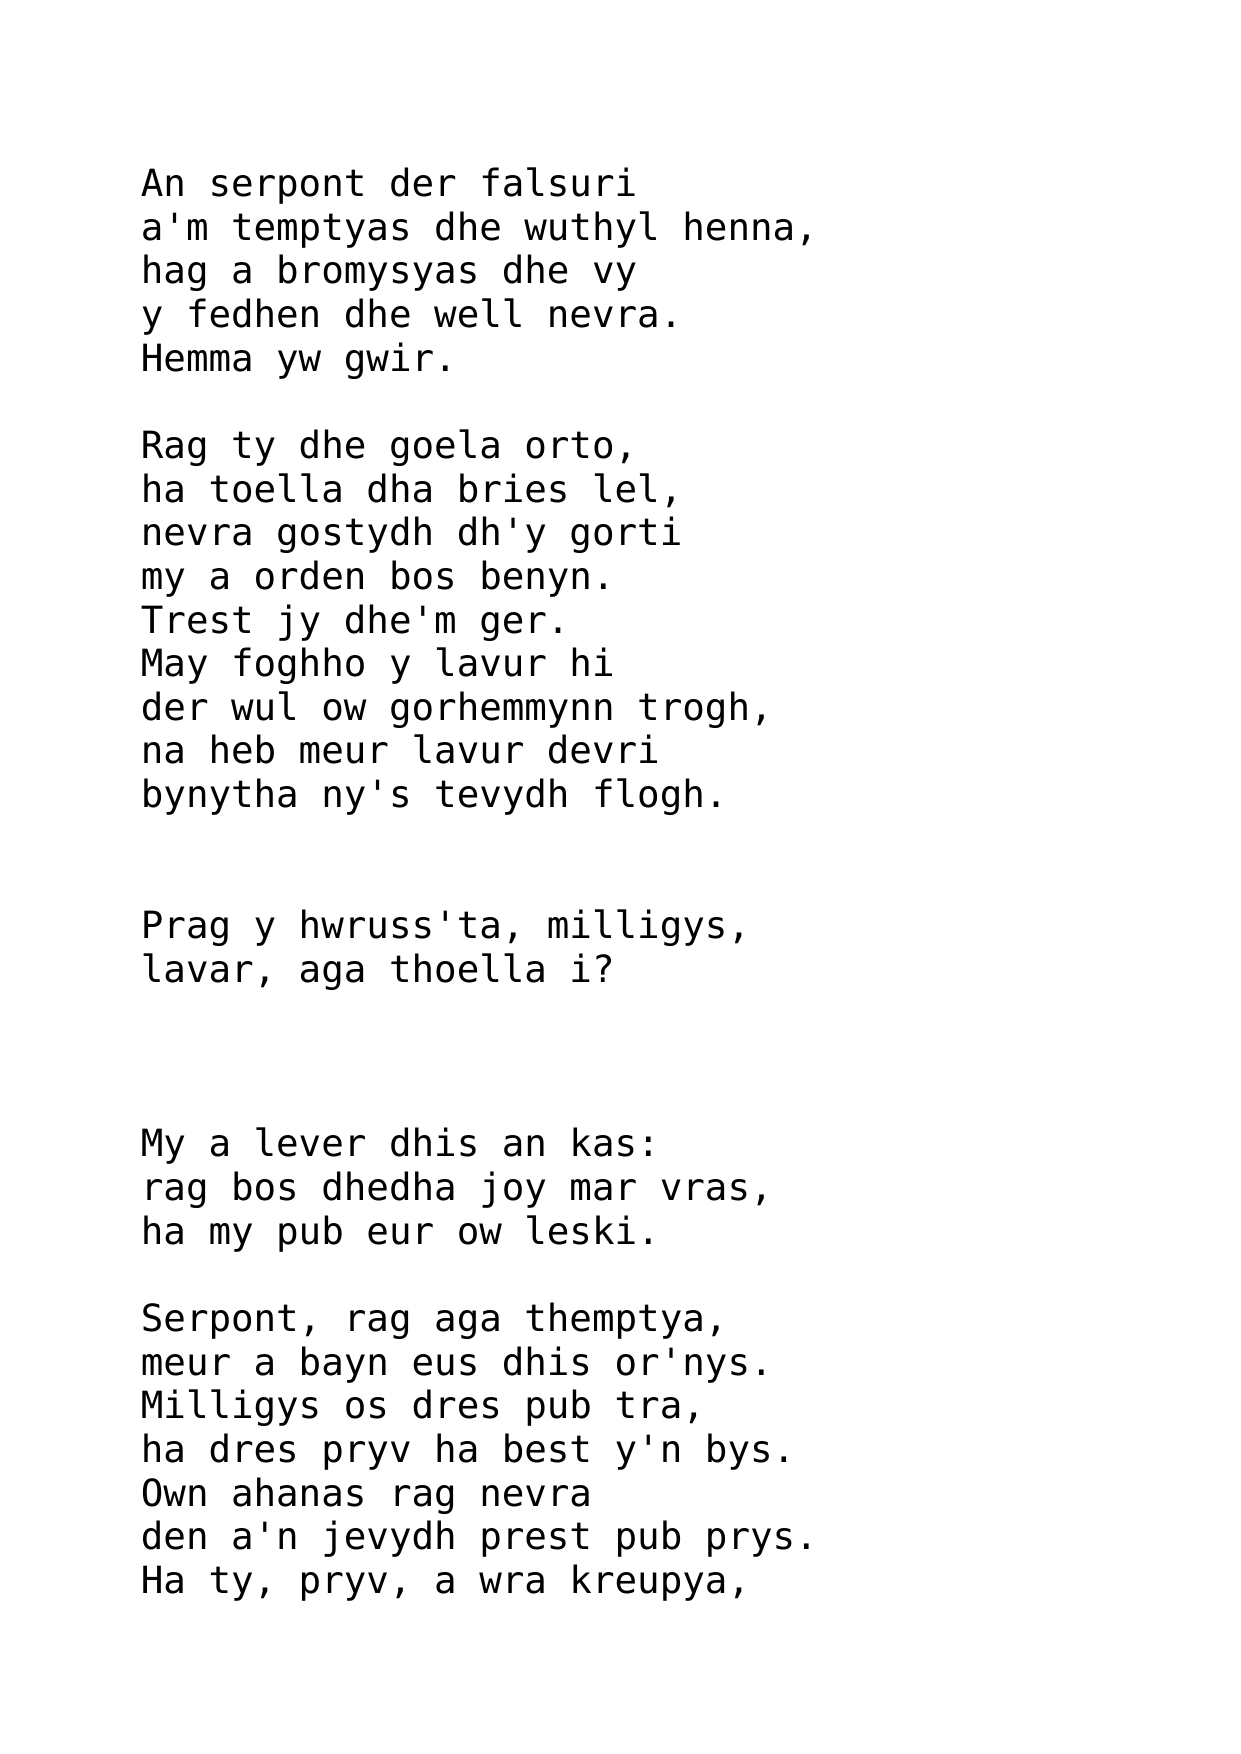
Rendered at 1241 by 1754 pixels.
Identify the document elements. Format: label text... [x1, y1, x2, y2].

text ha my pub eur ow leski. [118, 1209, 1122, 1253]
text na heb meur lavur devri [118, 729, 1122, 773]
text My a lever dhis an kas: [118, 1122, 1122, 1166]
text Ha ty, pryv, a wra kreupya, [118, 1558, 1122, 1602]
text ha toella dha bries lel, [118, 467, 1122, 511]
text der wul ow gorhemmynn trogh, [118, 686, 1122, 729]
text Milligys os dres pub tra, [118, 1384, 1122, 1427]
text May foghho y lavur hi [118, 642, 1122, 686]
text Trest jy dhe'm ger. [118, 598, 1122, 642]
text meur a bayn eus dhis or'nys. [118, 1340, 1122, 1384]
text Serpont, rag aga themptya, [118, 1297, 1122, 1340]
text An serpont der falsuri [118, 162, 1122, 205]
text nevra gostydh dh'y gorti [118, 511, 1122, 554]
text Rag ty dhe goela orto, [118, 424, 1122, 467]
text a'm temptyas dhe wuthyl henna, [118, 205, 1122, 249]
text Own ahanas rag nevra [118, 1471, 1122, 1515]
text Hemma yw gwir. [118, 336, 1122, 380]
text ha dres pryv ha best y'n bys. [118, 1427, 1122, 1471]
text rag bos dhedha joy mar vras, [118, 1166, 1122, 1209]
text hag a bromysyas dhe vy [118, 249, 1122, 293]
text my a orden bos benyn. [118, 554, 1122, 598]
text den a'n jevydh prest pub prys. [118, 1515, 1122, 1558]
text bynytha ny's tevydh flogh. [118, 773, 1122, 816]
text lavar, aga thoella i? [118, 947, 1122, 991]
text Prag y hwruss'ta, milligys, [118, 904, 1122, 947]
text y fedhen dhe well nevra. [118, 293, 1122, 336]
